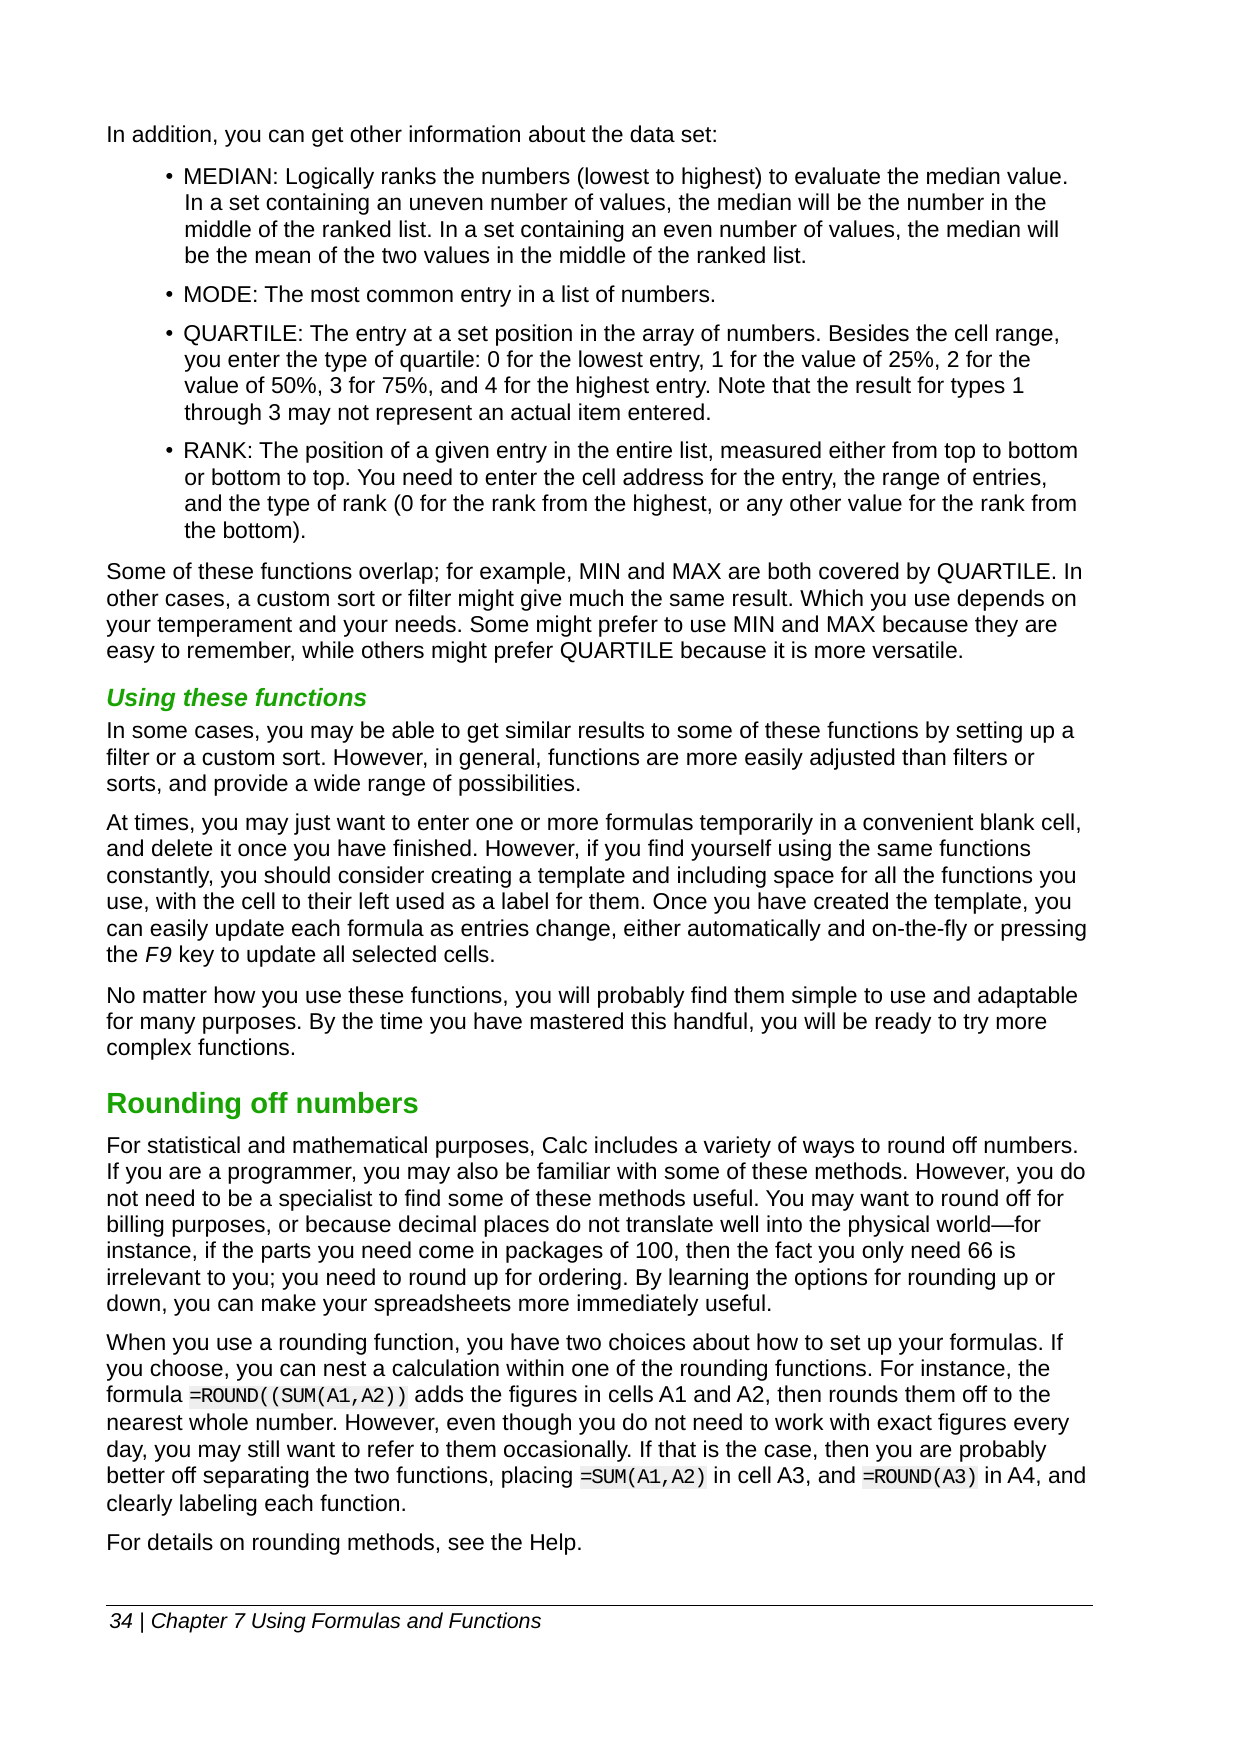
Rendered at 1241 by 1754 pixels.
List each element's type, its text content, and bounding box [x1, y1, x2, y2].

list QUARTILE: The entry at a set position in the array of numbers. Besides the cell range, you enter the type of quartile: 0 for the lowest entry, 1 for the value of 25%, 2 for the value of 50%, 3 for 75%, and 4 for the highest entry. Note that the result for types 1 through 3 may not represent an actual item entered. [162, 317, 1093, 425]
text For statistical and mathematical purposes, Calc includes a variety of ways to round off numbers. If you are a programmer, you may also be familiar with some of these methods. However, you do not need to be a specialist to find some of these methods useful. You may want to round off for billing purposes, or because decimal places do not translate well into the physical world—for instance, if the parts you need come in packages of 100, then the fact you only need 66 is irrelevant to you; you need to round up for ordering. By learning the options for rounding up or down, you can make your spreadsheets more immediately useful. [106, 1132, 1093, 1316]
text When you use a rounding function, you have two choices about how to set up your formulas. If you choose, you can nest a calculation within one of the rounding functions. For instance, the formula =ROUND((SUM(A1,A2)) adds the figures in cells A1 and A2, then rounds them off to the nearest whole number. However, even though you do not need to work with exact figures every day, you may still want to refer to them occasionally. If that is the case, then you are probably better off separating the two functions, placing =SUM(A1,A2) in cell A3, and =ROUND(A3) in A4, and clearly labeling each function. [106, 1329, 1093, 1516]
text At times, you may just want to enter one or more formulas temporarily in a convenient blank cell, and delete it once you have finished. However, if you find yourself using the same functions constantly, you should consider creating a template and including space for all the functions you use, with the cell to their left used as a label for them. Once you have created the template, you can easily update each formula as entries change, either automatically and on-the-fly or pressing the F9 key to update all selected cells. [106, 809, 1093, 969]
list MEDIAN: Logically ranks the numbers (lowest to highest) to evaluate the median value. In a set containing an uneven number of values, the median will be the number in the middle of the ranked list. In a set containing an even number of values, the median will be the mean of the two values in the middle of the ranked list. [162, 160, 1093, 268]
subtitle Using these functions [106, 682, 1093, 711]
text No matter how you use these functions, you will probably find them simple to use and adaptable for many purposes. By the time you have mastered this handful, you will be ready to try more complex functions. [106, 982, 1093, 1061]
text In some cases, you may be able to get similar results to some of these functions by setting up a filter or a custom sort. However, in general, functions are more easily adjusted than filters or sorts, and provide a wide range of possibilities. [106, 717, 1093, 797]
text For details on rounding methods, see the Help. [106, 1528, 1093, 1555]
subtitle Rounding off numbers [106, 1086, 1093, 1119]
text Some of these functions overlap; for example, MIN and MAX are both covered by QUARTILE. In other cases, a custom sort or filter might give much the same result. Which you use depends on your temperament and your needs. Some might prefer to use MIN and MAX because they are easy to remember, while others might prefer QUARTILE because it is more versatile. [106, 558, 1093, 664]
list RANK: The position of a given entry in the entire list, measured either from top to bottom or bottom to top. You need to enter the cell address for the entry, the range of entries, and the type of rank (0 for the rank from the highest, or any other value for the rank from the bottom). [162, 434, 1093, 546]
list MODE: The most common entry in a list of numbers. [162, 278, 1093, 307]
list In addition, you can get other information about the data set: [106, 121, 1093, 147]
